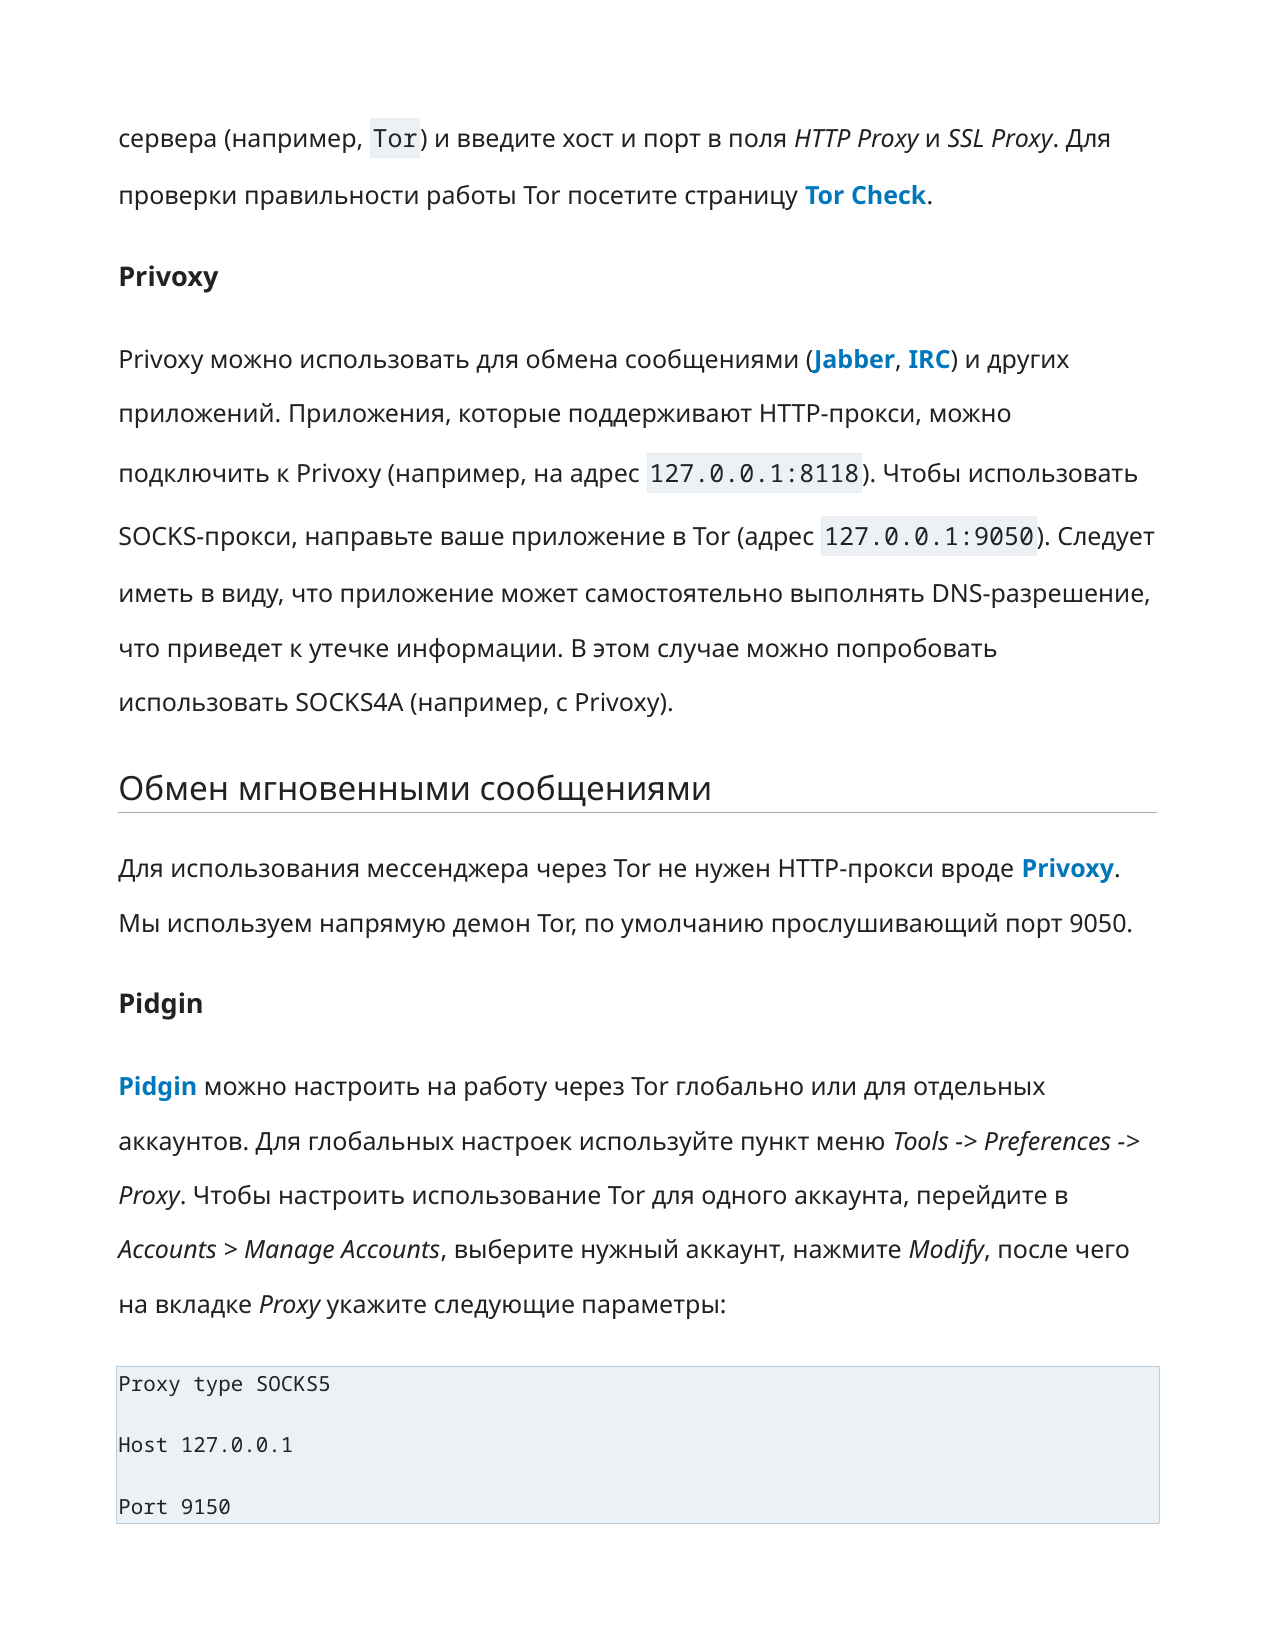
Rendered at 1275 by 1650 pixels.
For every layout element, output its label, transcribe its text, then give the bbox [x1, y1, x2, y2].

subtitle Pidgin [118, 985, 1157, 1022]
text Privoxy можно использовать для обмена сообщениями (Jabber, IRC) и других приложений. Приложения, которые поддерживают HTTP-прокси, можно подключить к Privoxy (например, на адрес 127.0.0.1:8118). Чтобы использовать SOCKS-прокси, направьте ваше приложение в Tor (адрес 127.0.0.1:9050). Следует иметь в виду, что приложение может самостоятельно выполнять DNS-разрешение, что приведет к утечке информации. В этом случае можно попробовать использовать SOCKS4A (например, с Privoxy). [118, 341, 1157, 719]
subtitle Privoxy [118, 257, 1157, 294]
text Pidgin можно настроить на работу через Tor глобально или для отдельных аккаунтов. Для глобальных настроек используйте пункт меню Tools -> Preferences -> Proxy. Чтобы настроить использование Tor для одного аккаунта, перейдите в Accounts > Manage Accounts, выберите нужный аккаунт, нажмите Modify, после чего на вкладке Proxy укажите следующие параметры: [118, 1069, 1157, 1321]
subtitle Обмен мгновенными сообщениями [118, 764, 1157, 812]
text Port 9150 [117, 1490, 1159, 1523]
text сервера (например, Tor) и введите хост и порт в поля HTTP Proxy и SSL Proxy. Для проверки правильности работы Tor посетите страницу Tor Check. [118, 118, 1157, 212]
text Host 127.0.0.1 [117, 1428, 1159, 1459]
text Для использования мессенджера через Tor не нужен HTTP-прокси вроде Privoxy. Мы используем напрямую демон Tor, по умолчанию прослушивающий порт 9050. [118, 851, 1157, 939]
text Proxy type SOCKS5 [117, 1367, 1159, 1397]
